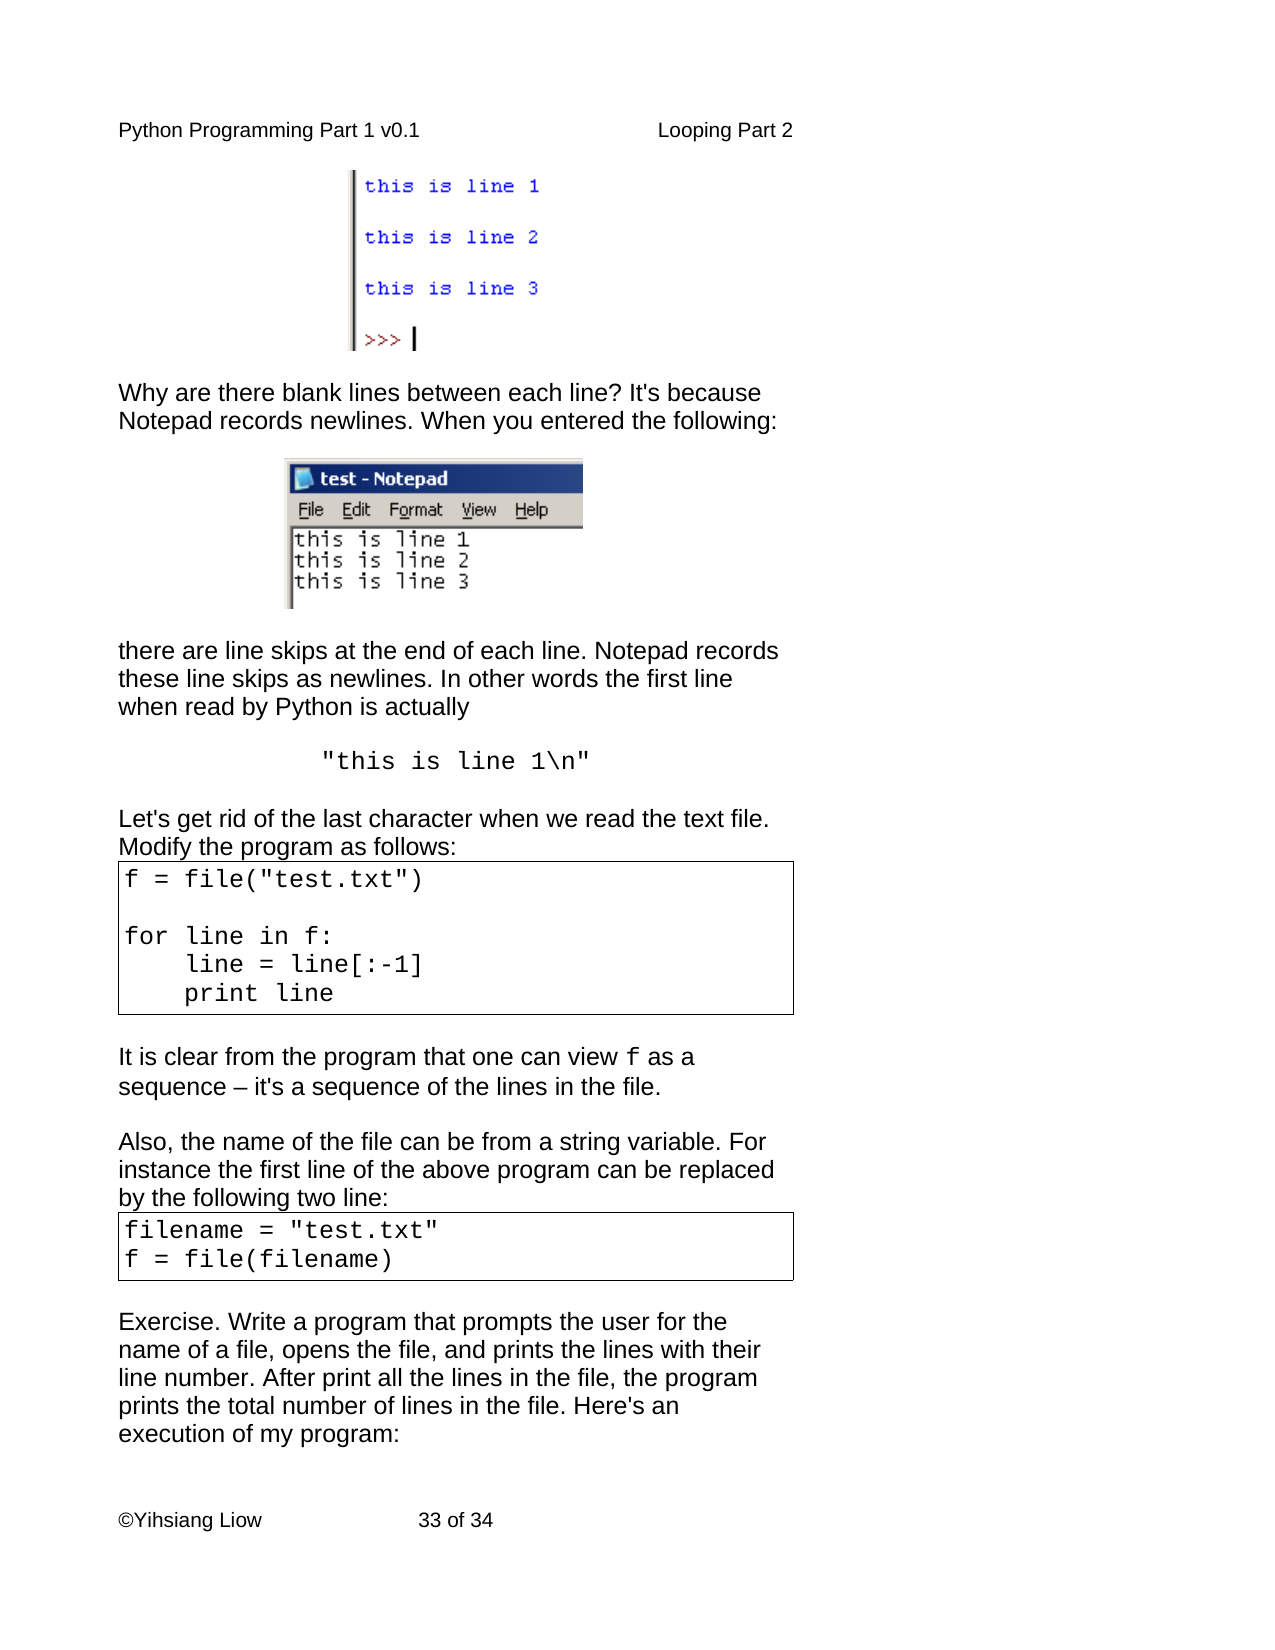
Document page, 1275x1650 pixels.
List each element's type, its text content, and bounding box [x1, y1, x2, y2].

table_header filename = "test.txt" f = file(filename) [119, 1213, 793, 1280]
text It is clear from the program that one can view f as a sequence – it's a sequence of the lines in the file. [118, 1042, 793, 1100]
text Let's get rid of the last character when we read the text file. Modify the program as follows: [118, 805, 793, 861]
table_header f = file("test.txt") for line in f: line = line[:-1] print line [119, 862, 793, 1014]
text "this is line 1\n" [118, 748, 793, 777]
text there are line skips at the end of each line. Notepad records these line skips as newlines. In other words the first line when read by Python is actually [118, 637, 793, 721]
text Exercise. Write a program that prompts the user for the name of a file, opens the file, and prints the lines with their line number. After print all the lines in the file, the program prints the total number of lines in the file. Here's an execution of my program: [118, 1308, 793, 1448]
text Why are there blank lines between each line? It's because Notepad records newlines. When you entered the following: [118, 378, 793, 434]
text Also, the name of the file can be from a string variable. For instance the first line of the above program can be replaced by the following two line: [118, 1128, 793, 1212]
